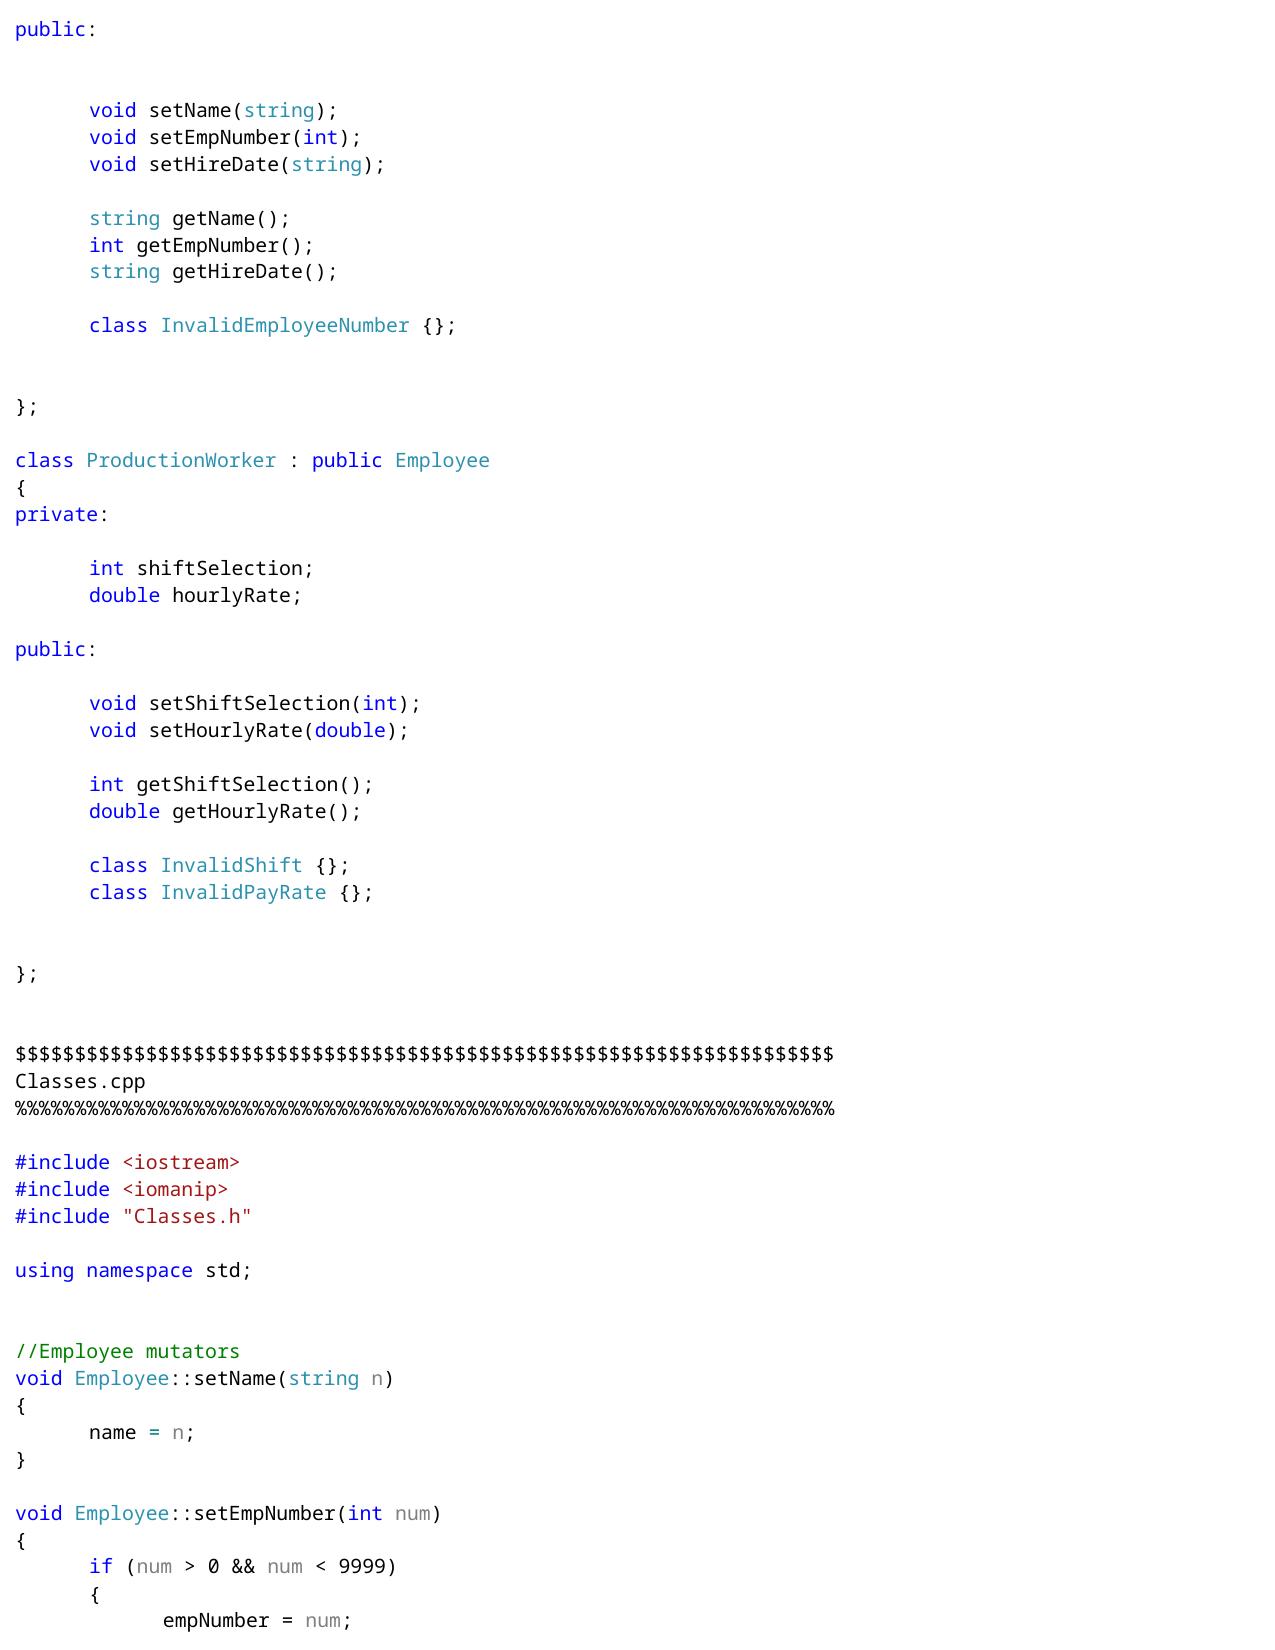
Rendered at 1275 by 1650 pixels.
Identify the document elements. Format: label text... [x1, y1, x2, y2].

text { [15, 1526, 1260, 1553]
text string getHireDate(); [15, 258, 1260, 285]
text using namespace std; [15, 1256, 1260, 1283]
text public: [15, 636, 1260, 662]
text int getEmpNumber(); [15, 231, 1260, 258]
text void setEmpNumber(int); [15, 123, 1260, 150]
text class InvalidEmployeeNumber {}; [15, 312, 1260, 339]
text //Employee mutators [15, 1337, 1260, 1364]
text class ProductionWorker : public Employee [15, 447, 1260, 474]
text void setHourlyRate(double); [15, 716, 1260, 743]
text void setName(string); [15, 96, 1260, 123]
text void Employee::setName(string n) [15, 1364, 1260, 1391]
text public: [15, 15, 1260, 42]
text }; [15, 959, 1260, 986]
text double hourlyRate; [15, 582, 1260, 608]
text class InvalidPayRate {}; [15, 878, 1260, 905]
text Classes.cpp [15, 1067, 1260, 1094]
text int shiftSelection; [15, 554, 1260, 582]
text #include <iostream> [15, 1148, 1260, 1175]
text private: [15, 501, 1260, 528]
text } [15, 1445, 1260, 1472]
text empNumber = num; [15, 1607, 1260, 1634]
text { [15, 474, 1260, 501]
text name = n; [15, 1418, 1260, 1445]
text if (num > 0 && num < 9999) [15, 1553, 1260, 1580]
text class InvalidShift {}; [15, 851, 1260, 878]
text }; [15, 393, 1260, 420]
text void setShiftSelection(int); [15, 689, 1260, 716]
text { [15, 1391, 1260, 1418]
text #include "Classes.h" [15, 1202, 1260, 1229]
text #include <iomanip> [15, 1175, 1260, 1202]
text double getHourlyRate(); [15, 797, 1260, 824]
text void setHireDate(string); [15, 150, 1260, 177]
text { [15, 1580, 1260, 1607]
text %%%%%%%%%%%%%%%%%%%%%%%%%%%%%%%%%%%%%%%%%%%%%%%%%%%%%%%%%%%%%%%%%%%%% [15, 1094, 1260, 1121]
text $$$$$$$$$$$$$$$$$$$$$$$$$$$$$$$$$$$$$$$$$$$$$$$$$$$$$$$$$$$$$$$$$$$$$ [15, 1040, 1260, 1067]
text string getName(); [15, 204, 1260, 231]
text int getShiftSelection(); [15, 770, 1260, 797]
text void Employee::setEmpNumber(int num) [15, 1499, 1260, 1526]
